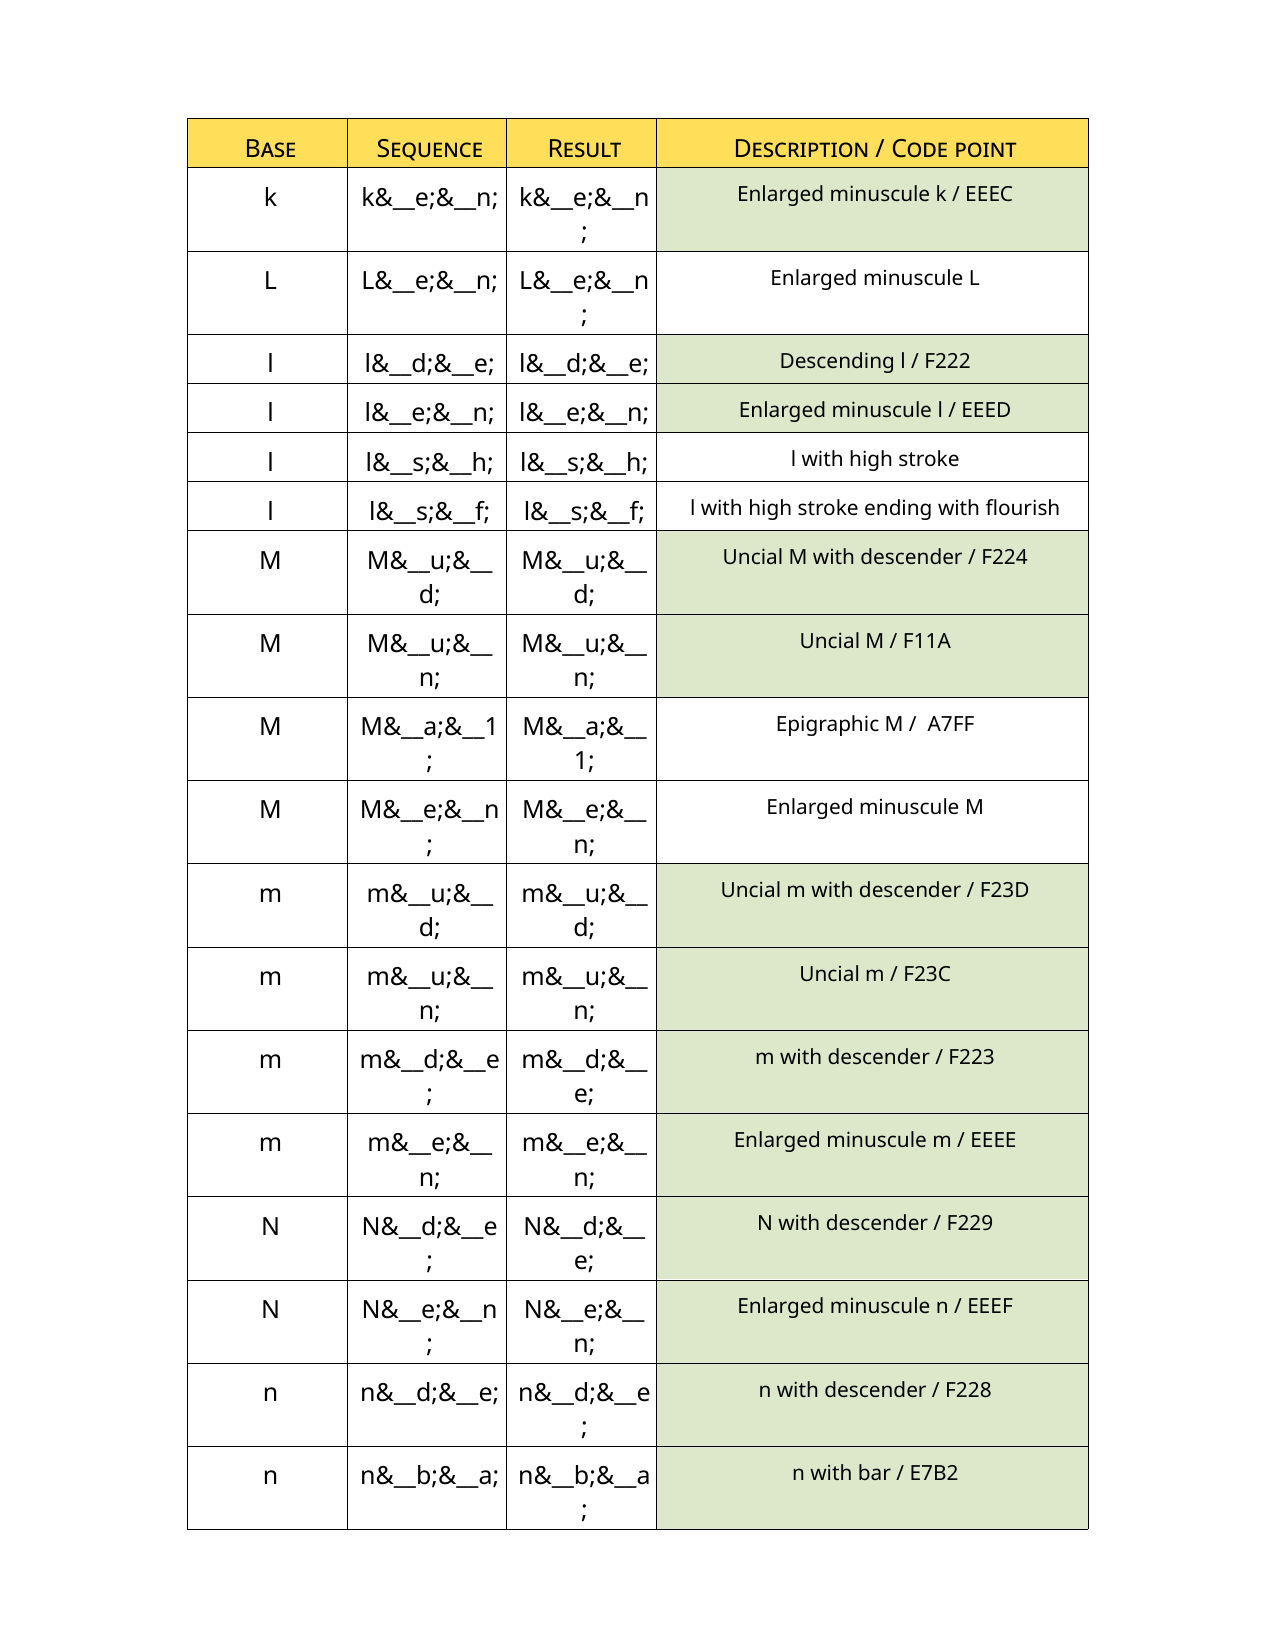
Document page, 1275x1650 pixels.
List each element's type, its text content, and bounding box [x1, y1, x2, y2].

table_cell m&__d;&__e; [348, 1031, 506, 1113]
table_cell Enlarged minuscule k / EEEC [657, 168, 1088, 251]
table_cell N&__d;&__e; [507, 1197, 656, 1279]
table_cell m [188, 948, 347, 1030]
table_header Base [188, 119, 347, 167]
table_cell n [188, 1364, 347, 1446]
table_cell M&__u;&__n; [507, 615, 656, 697]
table_cell l&__s;&__h; [507, 433, 656, 481]
table_cell M [188, 531, 347, 614]
table_cell M [188, 615, 347, 697]
table_cell N&__d;&__e; [348, 1197, 506, 1279]
table_cell m with descender / F223 [657, 1031, 1088, 1113]
table_cell n&__b;&__a; [348, 1447, 506, 1529]
table_cell m [188, 1031, 347, 1113]
table_cell N&__e;&__n; [348, 1281, 506, 1363]
table_cell l [188, 482, 347, 530]
table_cell l&__d;&__e; [348, 335, 506, 383]
table_cell M&__u;&__n; [348, 615, 506, 697]
table_header Result [507, 119, 656, 167]
table_cell m&__d;&__e; [507, 1031, 656, 1113]
table_cell n&__d;&__e; [507, 1364, 656, 1446]
table_cell l [188, 384, 347, 432]
table_cell m [188, 864, 347, 947]
table_cell m&__u;&__n; [507, 948, 656, 1030]
table_cell n&__d;&__e; [348, 1364, 506, 1446]
table_cell n [188, 1447, 347, 1529]
table_cell m&__u;&__n; [348, 948, 506, 1030]
table_cell L [188, 252, 347, 334]
table_cell l&__s;&__h; [348, 433, 506, 481]
table_cell M&__a;&__1; [348, 698, 506, 780]
table_cell k&__e;&__n; [507, 168, 656, 251]
table_cell Enlarged minuscule m / EEEE [657, 1114, 1088, 1196]
table_cell k&__e;&__n; [348, 168, 506, 251]
table_cell Enlarged minuscule n / EEEF [657, 1281, 1088, 1363]
table_cell Uncial M / F11A [657, 615, 1088, 697]
table_cell l with high stroke [657, 433, 1088, 481]
table_cell M&__u;&__d; [348, 531, 506, 614]
table_cell Uncial m with descender / F23D [657, 864, 1088, 947]
table_cell Uncial m / F23C [657, 948, 1088, 1030]
table_cell Enlarged minuscule M [657, 781, 1088, 863]
table_cell m&__u;&__d; [348, 864, 506, 947]
table_cell m&__e;&__n; [507, 1114, 656, 1196]
table_cell m&__u;&__d; [507, 864, 656, 947]
table_cell M [188, 698, 347, 780]
table_cell M [188, 781, 347, 863]
table_cell k [188, 168, 347, 251]
table_cell l&__e;&__n; [507, 384, 656, 432]
table_cell Epigraphic M / A7FF [657, 698, 1088, 780]
table_cell l&__s;&__f; [348, 482, 506, 530]
table_cell m&__e;&__n; [348, 1114, 506, 1196]
table_cell n with bar / E7B2 [657, 1447, 1088, 1529]
table_cell M&__e;&__n; [507, 781, 656, 863]
table_cell M&__u;&__d; [507, 531, 656, 614]
table_cell m [188, 1114, 347, 1196]
table_cell l&__s;&__f; [507, 482, 656, 530]
table_cell l [188, 433, 347, 481]
table_cell Descending l / F222 [657, 335, 1088, 383]
table_cell M&__a;&__1; [507, 698, 656, 780]
table_cell L&__e;&__n; [507, 252, 656, 334]
table_cell n with descender / F228 [657, 1364, 1088, 1446]
table_cell N [188, 1281, 347, 1363]
table_cell Enlarged minuscule L [657, 252, 1088, 334]
table_cell n&__b;&__a; [507, 1447, 656, 1529]
table_cell N with descender / F229 [657, 1197, 1088, 1279]
table_header Sequence [348, 119, 506, 167]
table_cell l [188, 335, 347, 383]
table_cell Uncial M with descender / F224 [657, 531, 1088, 614]
table_cell N [188, 1197, 347, 1279]
table_header Description / Code point [657, 119, 1088, 167]
table_cell l&__e;&__n; [348, 384, 506, 432]
table_cell N&__e;&__n; [507, 1281, 656, 1363]
table_cell l with high stroke ending with flourish [657, 482, 1088, 530]
table_cell L&__e;&__n; [348, 252, 506, 334]
table_cell M&__e;&__n; [348, 781, 506, 863]
table_cell l&__d;&__e; [507, 335, 656, 383]
table_cell Enlarged minuscule l / EEED [657, 384, 1088, 432]
